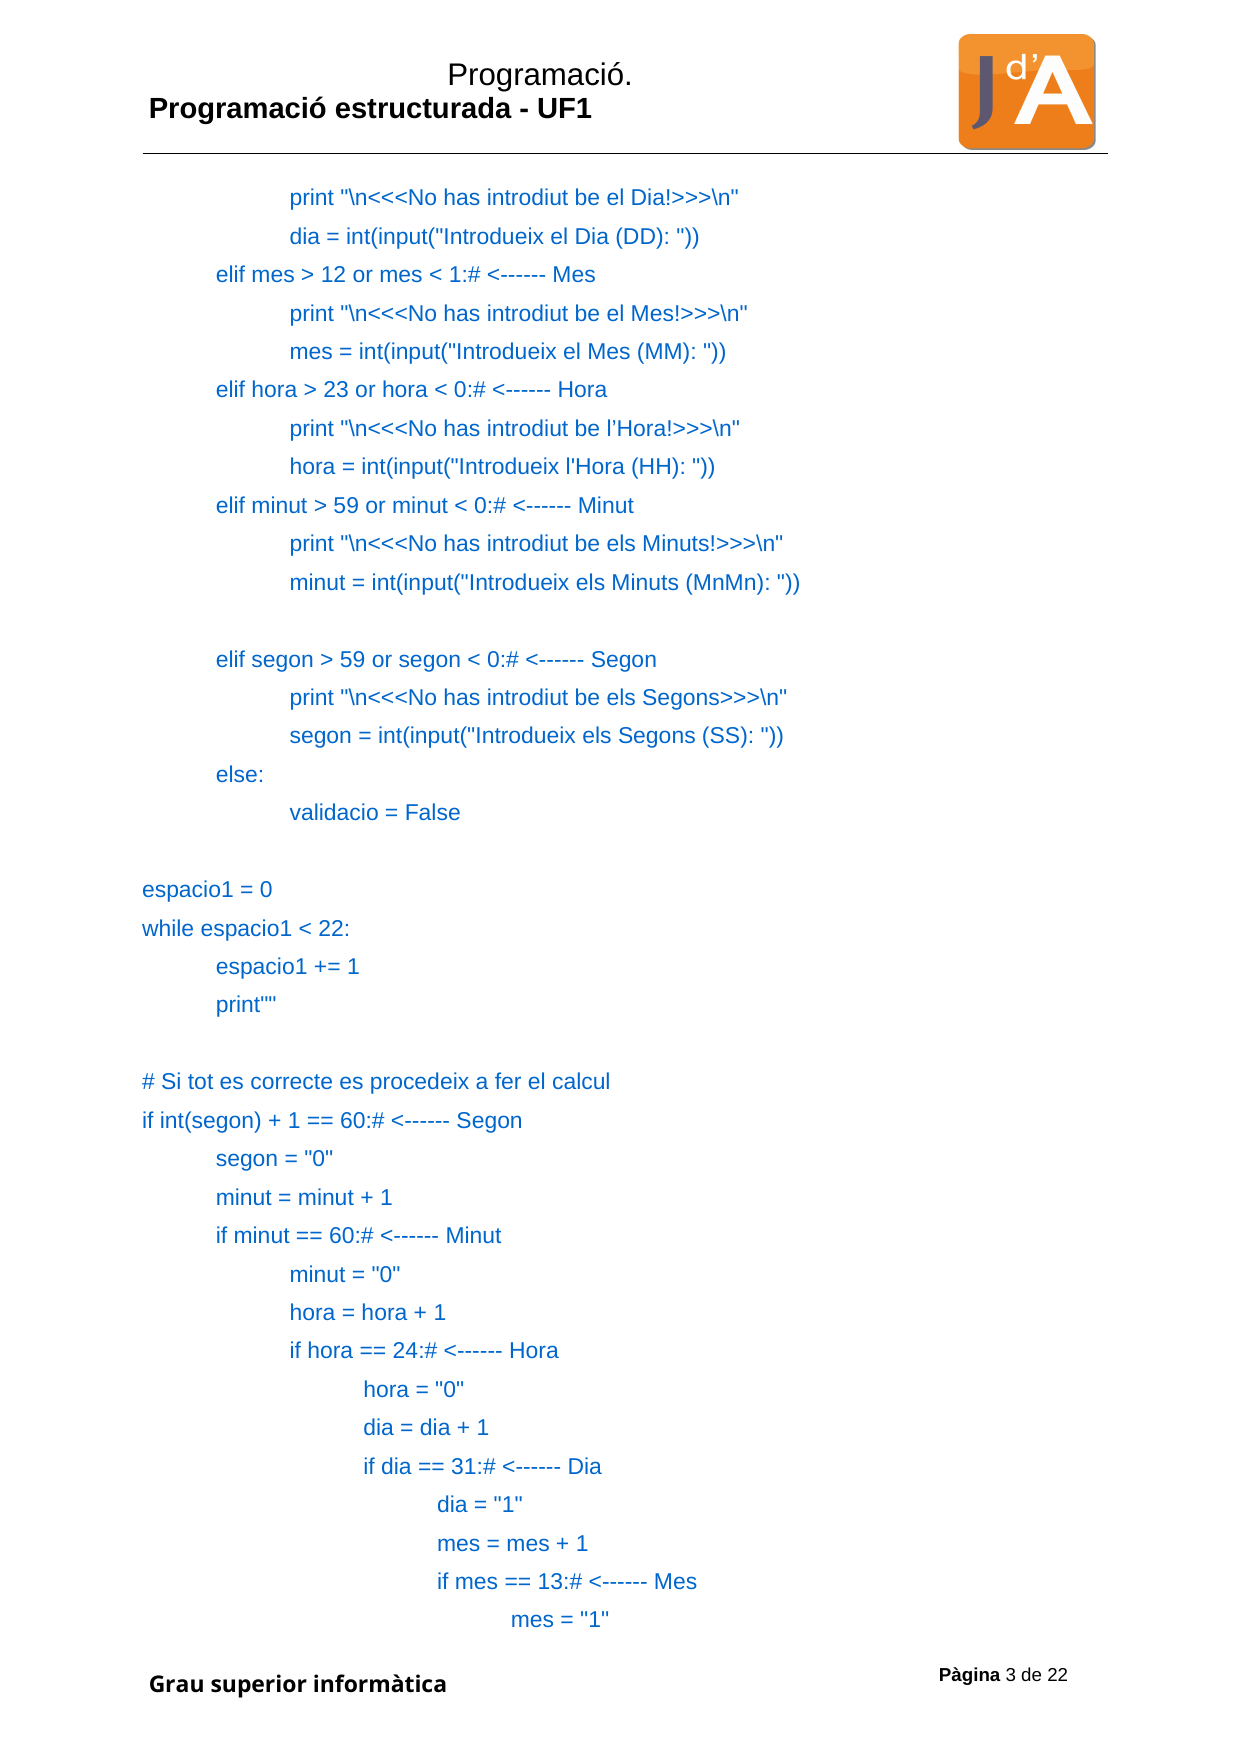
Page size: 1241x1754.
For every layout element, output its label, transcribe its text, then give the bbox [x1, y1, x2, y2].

text if dia == 31:# <------ Dia [142, 1453, 1107, 1479]
picture [958, 34, 1096, 150]
text print "\n<<<No has introdiut be els Segons>>>\n" [142, 685, 1107, 710]
text hora = int(input("Introdueix l'Hora (HH): ")) [142, 454, 1107, 480]
text dia = "1" [142, 1492, 1107, 1517]
text minut = int(input("Introdueix els Minuts (MnMn): ")) [142, 569, 1107, 633]
text mes = int(input("Introdueix el Mes (MM): ")) [142, 339, 1107, 364]
text print "\n<<<No has introdiut be els Minuts!>>>\n" [142, 531, 1107, 557]
text hora = hora + 1 [142, 1300, 1107, 1325]
text if minut == 60:# <------ Minut [142, 1223, 1107, 1248]
text elif hora > 23 or hora < 0:# <------ Hora [142, 377, 1107, 403]
text dia = dia + 1 [142, 1415, 1107, 1441]
text if mes == 13:# <------ Mes [142, 1569, 1107, 1594]
text elif segon > 59 or segon < 0:# <------ Segon [142, 646, 1107, 672]
text mes = "1" [142, 1607, 1107, 1633]
text minut = minut + 1 [142, 1184, 1107, 1210]
text print"" [142, 992, 1107, 1018]
text if int(segon) + 1 == 60:# <------ Segon [142, 1107, 1107, 1133]
text mes = mes + 1 [142, 1530, 1107, 1556]
text else: [142, 762, 1107, 787]
text if hora == 24:# <------ Hora [142, 1338, 1107, 1364]
text dia = int(input("Introdueix el Dia (DD): ")) [142, 223, 1107, 249]
text elif minut > 59 or minut < 0:# <------ Minut [142, 492, 1107, 518]
text segon = int(input("Introdueix els Segons (SS): ")) [142, 723, 1107, 749]
text espacio1 = 0 [142, 877, 1107, 902]
text print "\n<<<No has introdiut be el Mes!>>>\n" [142, 300, 1107, 326]
text print "\n<<<No has introdiut be el Dia!>>>\n" [142, 185, 1107, 211]
text hora = "0" [142, 1377, 1107, 1402]
text espacio1 += 1 [142, 954, 1107, 979]
text validacio = False [142, 800, 1107, 826]
text segon = "0" [142, 1146, 1107, 1172]
text while espacio1 < 22: [142, 915, 1107, 941]
text print "\n<<<No has introdiut be l’Hora!>>>\n" [142, 416, 1107, 441]
text # Si tot es correcte es procedeix a fer el calcul [142, 1069, 1107, 1095]
text minut = "0" [142, 1261, 1107, 1287]
text elif mes > 12 or mes < 1:# <------ Mes [142, 262, 1107, 287]
